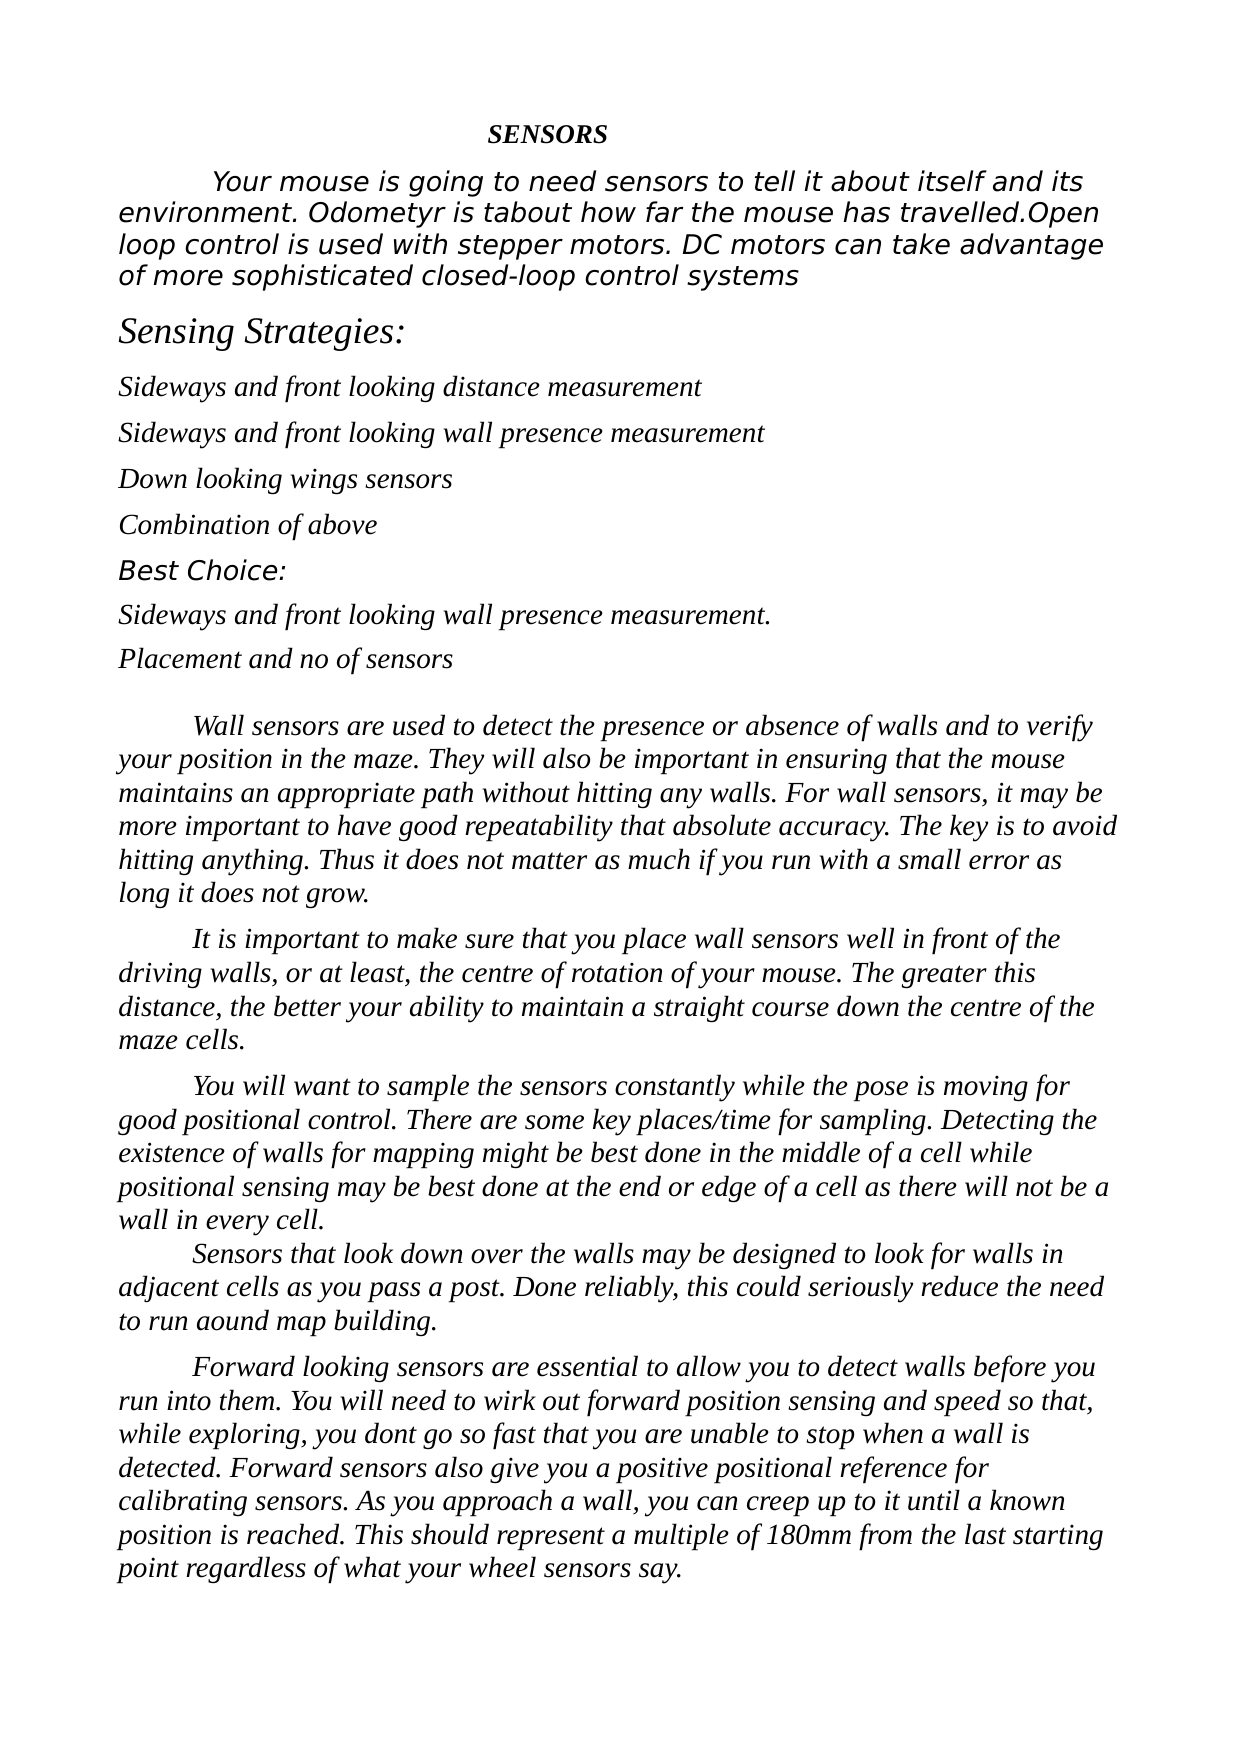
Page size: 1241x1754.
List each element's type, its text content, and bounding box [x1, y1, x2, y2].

text Best Choice: [118, 555, 1122, 586]
text Sideways and front looking distance measurement [118, 369, 1122, 402]
text Sideways and front looking wall presence measurement. [118, 597, 1122, 630]
text Sideways and front looking wall presence measurement [118, 415, 1122, 448]
text Your mouse is going to need sensors to tell it about itself and its environment. Odometyr is tabout how far the mouse has travelled.Open loop control is used with stepper motors. DC motors can take advantage of more sophisticated closed-loop control systems [118, 166, 1122, 292]
text It is important to make sure that you place wall sensors well in front of the driving walls, or at least, the centre of rotation of your mouse. The greater this distance, the better your ability to maintain a straight course down the centre of the maze cells. [118, 922, 1122, 1056]
text Sensors that look down over the walls may be designed to look for walls in adjacent cells as you pass a post. Done reliably, this could seriously reduce the need to run aound map building. [118, 1236, 1122, 1337]
text Down looking wings sensors [118, 461, 1122, 494]
text Wall sensors are used to detect the presence or absence of walls and to verify your position in the maze. They will also be important in ensuring that the mouse maintains an appropriate path without hitting any walls. For wall sensors, it may be more important to have good repeatability that absolute accuracy. The key is to avoid hitting anything. Thus it does not matter as much if you run with a small error as long it does not grow. [118, 708, 1122, 909]
text Sensing Strategies: [118, 309, 1122, 352]
text You will want to sample the sensors constantly while the pose is moving for good positional control. There are some key places/time for sampling. Detecting the existence of walls for mapping might be best done in the middle of a cell while positional sensing may be best done at the end or edge of a cell as there will not be a wall in every cell. [118, 1068, 1122, 1236]
text Forward looking sensors are essential to allow you to detect walls before you run into them. You will need to wirk out forward position sensing and speed so that, while exploring, you dont go so fast that you are unable to stop when a wall is detected. Forward sensors also give you a positive positional reference for calibrating sensors. As you approach a wall, you can creep up to it until a known position is reached. This should represent a multiple of 180mm from the last starting point regardless of what your wheel sensors say. [118, 1349, 1122, 1584]
text Placement and no of sensors [118, 641, 1122, 674]
text SENSORS [118, 118, 1122, 149]
text Combination of above [118, 507, 1122, 540]
